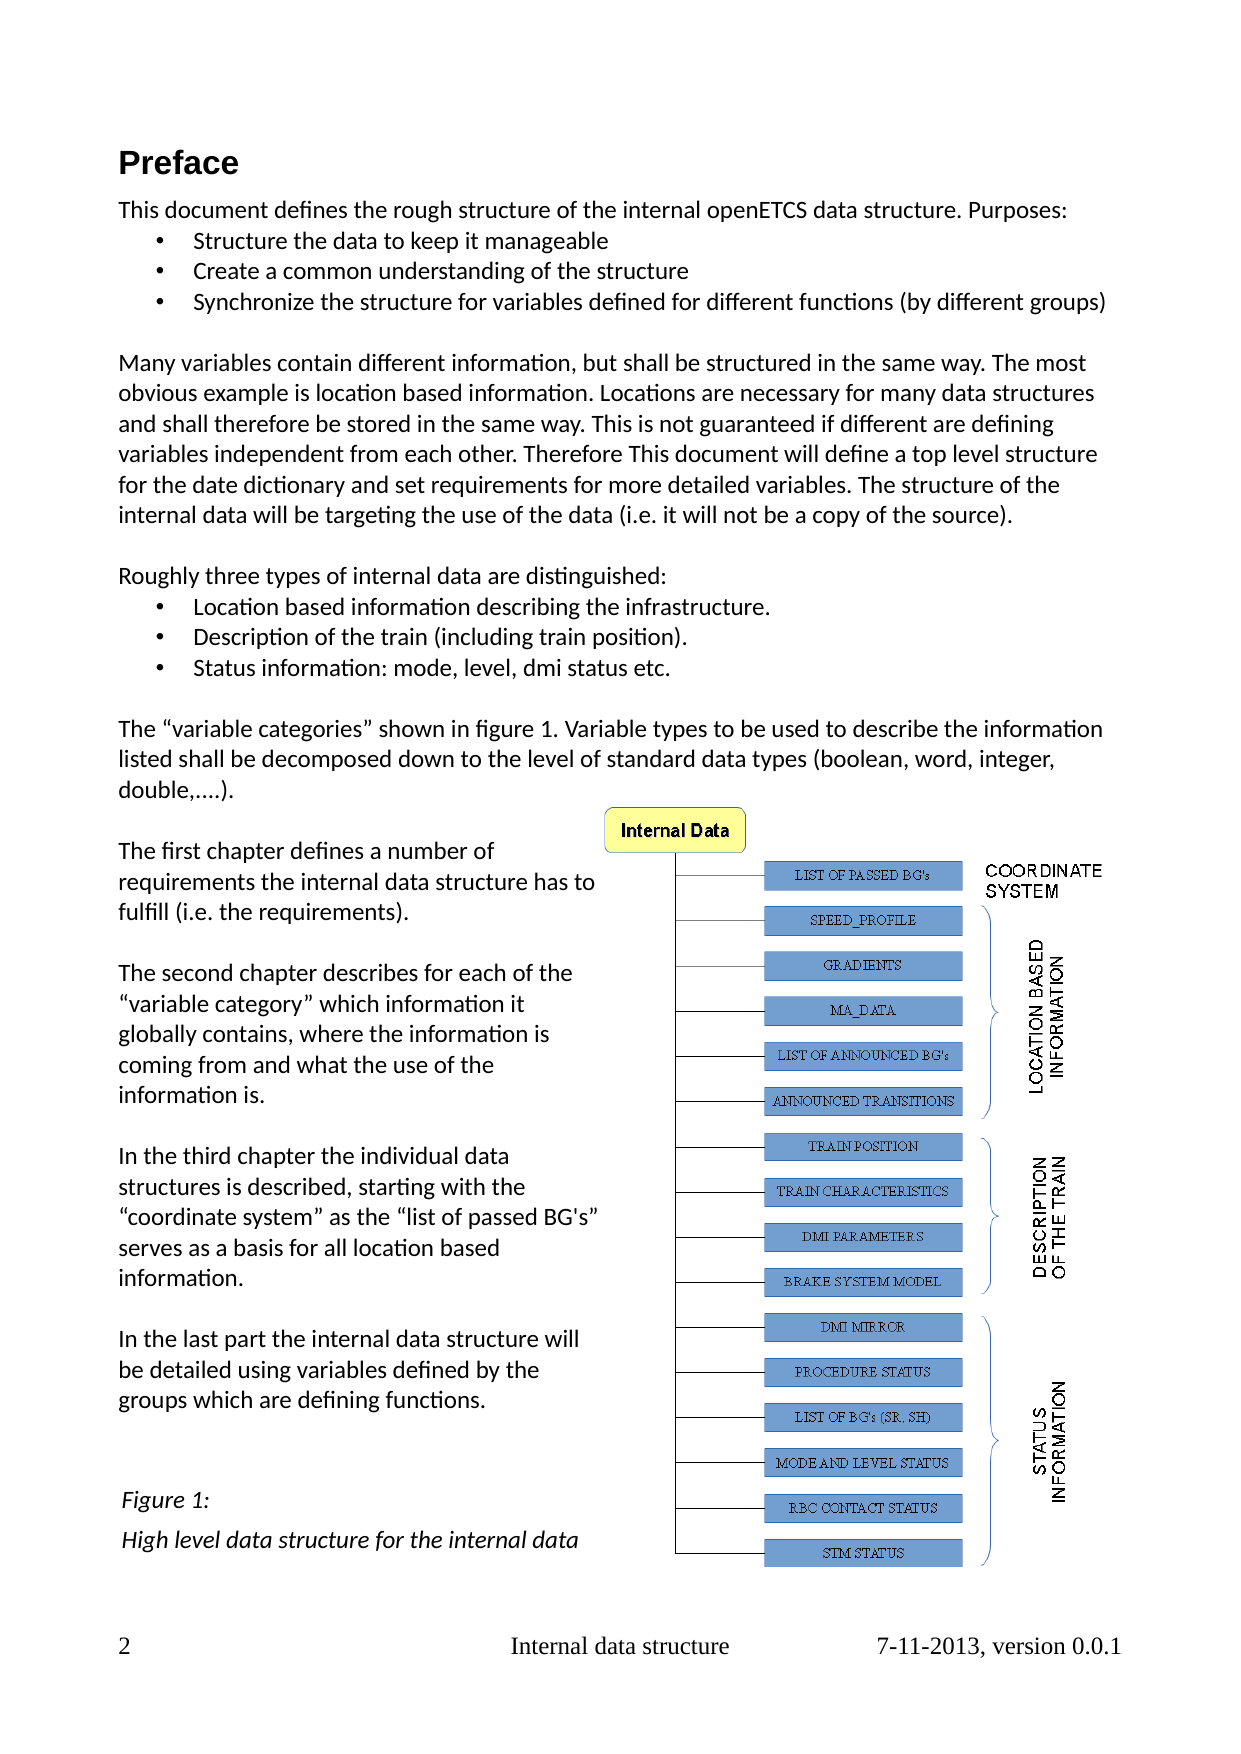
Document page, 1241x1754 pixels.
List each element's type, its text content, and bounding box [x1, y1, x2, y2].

text Many variables contain different information, but shall be structured in the same way. The most obvious example is location based information. Locations are necessary for many data structures and shall therefore be stored in the same way. This is not guaranteed if different are defining variables independent from each other. Therefore This document will define a top level structure for the date dictionary and set requirements for more detailed variables. The structure of the internal data will be targeting the use of the data (i.e. it will not be a copy of the source). [118, 347, 1122, 530]
text The “variable categories” shown in figure 1. Variable types to be used to describe the information listed shall be decomposed down to the level of standard data types (boolean, word, integer, double,....). [118, 713, 1122, 805]
list Description of the train (including train position). [156, 622, 1122, 652]
text The second chapter describes for each of the “variable category” which information it globally contains, where the information is coming from and what the use of the information is. [118, 957, 604, 1110]
text Roughly three types of internal data are distinguished: [118, 561, 1122, 591]
subtitle Preface [118, 143, 1122, 182]
list Structure the data to keep it manageable [156, 225, 1122, 255]
text This document defines the rough structure of the internal openETCS data structure. Purposes: [118, 194, 1122, 225]
list Create a common understanding of the structure [156, 255, 1122, 286]
text The first chapter defines a number of requirements the internal data structure has to fulfill (i.e. the requirements). [118, 835, 604, 927]
list Status information: mode, level, dmi status etc. [156, 652, 1122, 683]
list Synchronize the structure for variables defined for different functions (by different groups) [156, 286, 1122, 316]
picture [604, 807, 1116, 1567]
list Location based information describing the infrastructure. [156, 591, 1122, 622]
text In the last part the internal data structure will be detailed using variables defined by the groups which are defining functions. [118, 1323, 604, 1415]
text In the third chapter the individual data structures is described, starting with the “coordinate system” as the “list of passed BG's” serves as a basis for all location based information. [118, 1140, 604, 1293]
